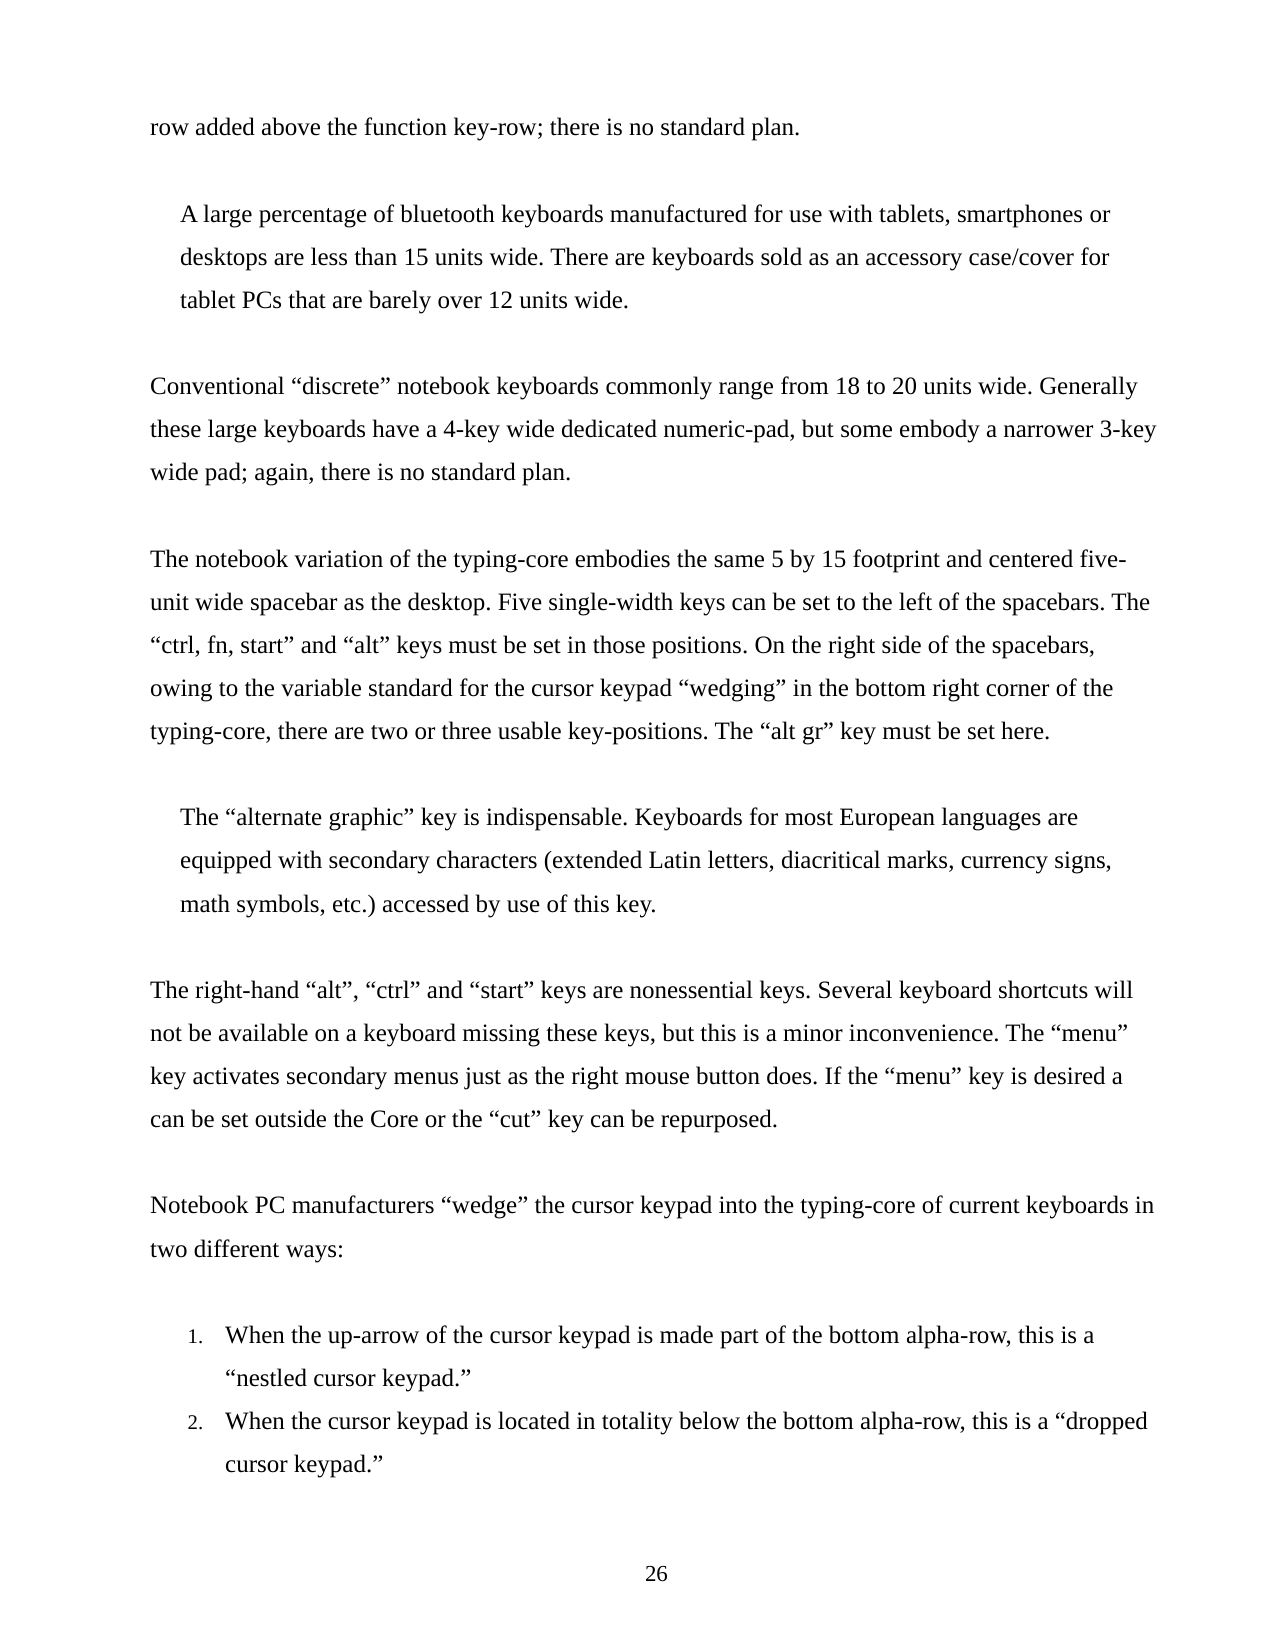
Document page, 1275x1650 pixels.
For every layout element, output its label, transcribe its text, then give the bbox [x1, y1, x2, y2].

text row added above the function key-row; there is no standard plan. [150, 112, 1162, 141]
text A large percentage of bluetooth keyboards manufactured for use with tablets, smartphones or desktops are less than 15 units wide. There are keyboards sold as an accessory case/cover for tablet PCs that are barely over 12 units wide. [180, 199, 1162, 314]
text The right-hand “alt”, “ctrl” and “start” keys are nonessential keys. Several keyboard shortcuts will not be available on a keyboard missing these keys, but this is a minor inconvenience. The “menu” key activates secondary menus just as the right mouse button does. If the “menu” key is desired a can be set outside the Core or the “cut” key can be repurposed. [150, 975, 1162, 1133]
list When the up-arrow of the cursor keypad is made part of the bottom alpha-row, this is a “nestled cursor keypad.” [187, 1320, 1162, 1392]
text The “alternate graphic” key is indispensable. Keyboards for most European languages are equipped with secondary characters (extended Latin letters, diacritical marks, currency signs, math symbols, etc.) accessed by use of this key. [180, 802, 1162, 917]
text Notebook PC manufacturers “wedge” the cursor keypad into the typing-core of current keyboards in two different ways: [150, 1191, 1162, 1262]
list When the cursor keypad is located in totality below the bottom alpha-row, this is a “dropped cursor keypad.” [187, 1406, 1162, 1478]
text Conventional “discrete” notebook keyboards commonly range from 18 to 20 units wide. Generally these large keyboards have a 4-key wide dedicated numeric-pad, but some embody a narrower 3-key wide pad; again, there is no standard plan. [150, 371, 1162, 486]
text The notebook variation of the typing-core embodies the same 5 by 15 footprint and centered five-unit wide spacebar as the desktop. Five single-width keys can be set to the left of the spacebars. The “ctrl, fn, start” and “alt” keys must be set in those positions. On the right side of the spacebars, owing to the variable standard for the cursor keypad “wedging” in the bottom right corner of the typing-core, there are two or three usable key-positions. The “alt gr” key must be set here. [150, 544, 1162, 745]
